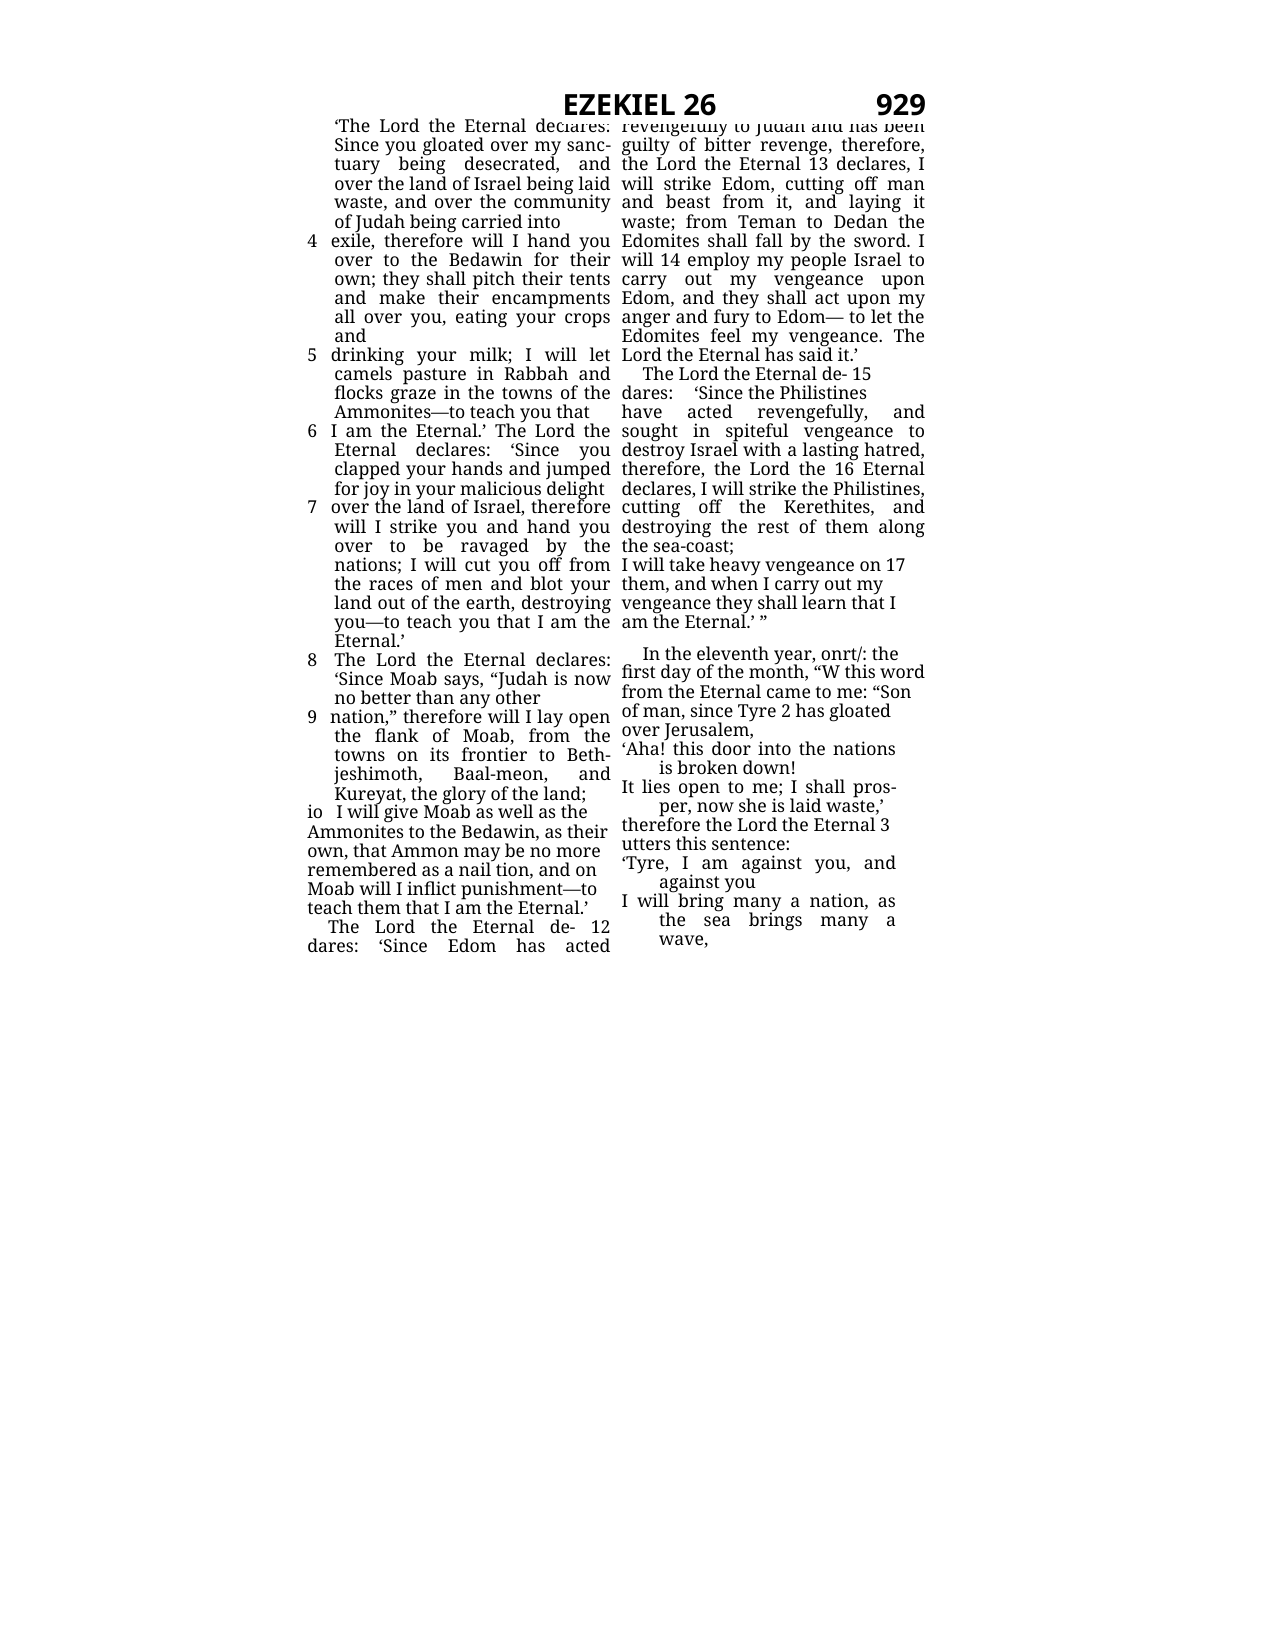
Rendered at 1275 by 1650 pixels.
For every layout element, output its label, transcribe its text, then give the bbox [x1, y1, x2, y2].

list nation,” therefore will I lay open the flank of Moab, from the towns on its frontier to Beth-jeshimoth, Baal-meon, and Kureyat, the glory of the land; [307, 708, 611, 804]
list drinking your milk; I will let camels pasture in Rabbah and flocks graze in the towns of the Ammonites—to teach you that [307, 346, 611, 422]
text revengefully to Judah and has been guilty of bitter revenge, therefore, the Lord the Eternal 13 declares, I will strike Edom, cutting off man and beast from it, and laying it waste; from Teman to Dedan the Edomites shall fall by the sword. I will 14 employ my people Israel to carry out my vengeance upon Edom, and they shall act upon my anger and fury to Edom— to let the Edomites feel my vengeance. The Lord the Eter­nal has said it.’ [621, 124, 925, 365]
text It lies open to me; I shall pros­per, now she is laid waste,’ [621, 778, 896, 816]
text have acted revengefully, and sought in spiteful vengeance to destroy Israel with a lasting hatred, therefore, the Lord the 16 Eternal declares, I will strike the Philistines, cutting off the Kerethites, and destroying the rest of them along the sea-coast; [621, 403, 925, 556]
text ‘Tyre, I am against you, and against you [621, 854, 896, 892]
list over the land of Israel, there­fore will I strike you and hand you over to be ravaged by the nations; I will cut you off from the races of men and blot your land out of the earth, destroy­ing you—to teach you that I am the Eternal.’ [307, 499, 611, 651]
text I will take heavy vengeance on 17 them, and when I carry out my vengeance they shall learn that I am the Eternal.’ ” [621, 556, 925, 632]
text io I will give Moab as well as the Ammonites to the Bedawin, as their own, that Ammon may be no more remembered as a na­il tion, and on Moab will I in­flict punishment—to teach them that I am the Eternal.’ [307, 804, 611, 918]
list I am the Eternal.’ The Lord the Eternal declares: ‘Since you clapped your hands and jumped for joy in your malicious delight [307, 422, 611, 499]
list ‘The Lord the Eternal declares: Since you gloated over my sanc­tuary being desecrated, and over the land of Israel being laid waste, and over the community of Judah being carried into [307, 117, 611, 232]
text The Lord the Eternal de- 12 dares: ‘Since Edom has acted [307, 918, 611, 956]
list The Lord the Eternal de­clares: ‘Since Moab says, “Judah is now no better than any other [307, 651, 611, 708]
text The Lord the Eternal de- 15 dares: ‘Since the Philistines [621, 365, 925, 403]
text In the eleventh year, onrt/: the first day of the month, “W this word from the Eternal came to me: “Son of man, since Tyre 2 has gloated over Jerusalem, [621, 645, 925, 740]
text therefore the Lord the Eternal 3 utters this sentence: [621, 816, 925, 854]
text I will bring many a nation, as the sea brings many a wave, [621, 892, 896, 950]
list exile, therefore will I hand you over to the Bedawin for their own; they shall pitch their tents and make their encampments all over you, eating your crops and [307, 232, 611, 346]
text ‘Aha! this door into the nations is broken down! [621, 740, 896, 778]
